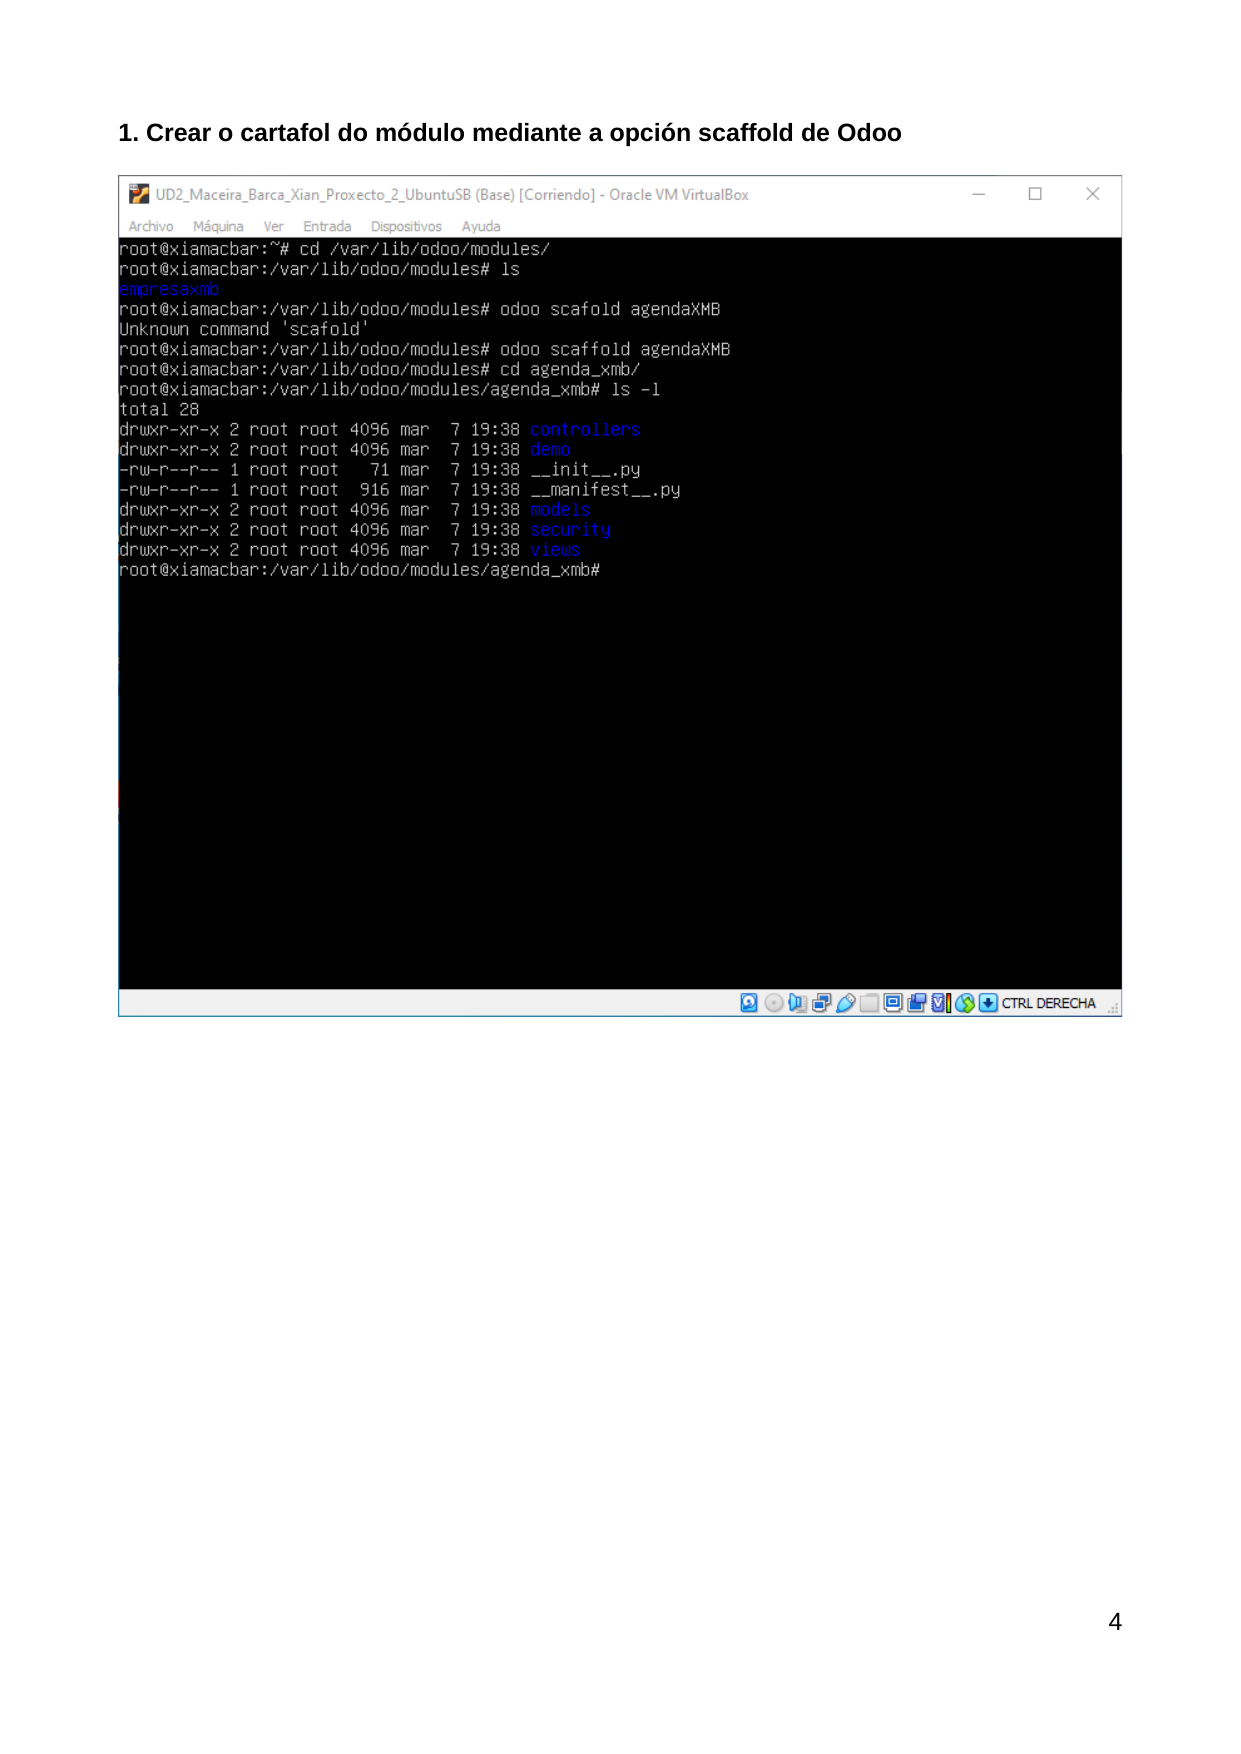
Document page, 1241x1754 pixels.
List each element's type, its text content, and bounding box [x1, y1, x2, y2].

text 1. Crear o cartafol do módulo mediante a opción scaffold de Odoo [118, 118, 1122, 147]
picture [118, 175, 1123, 1017]
